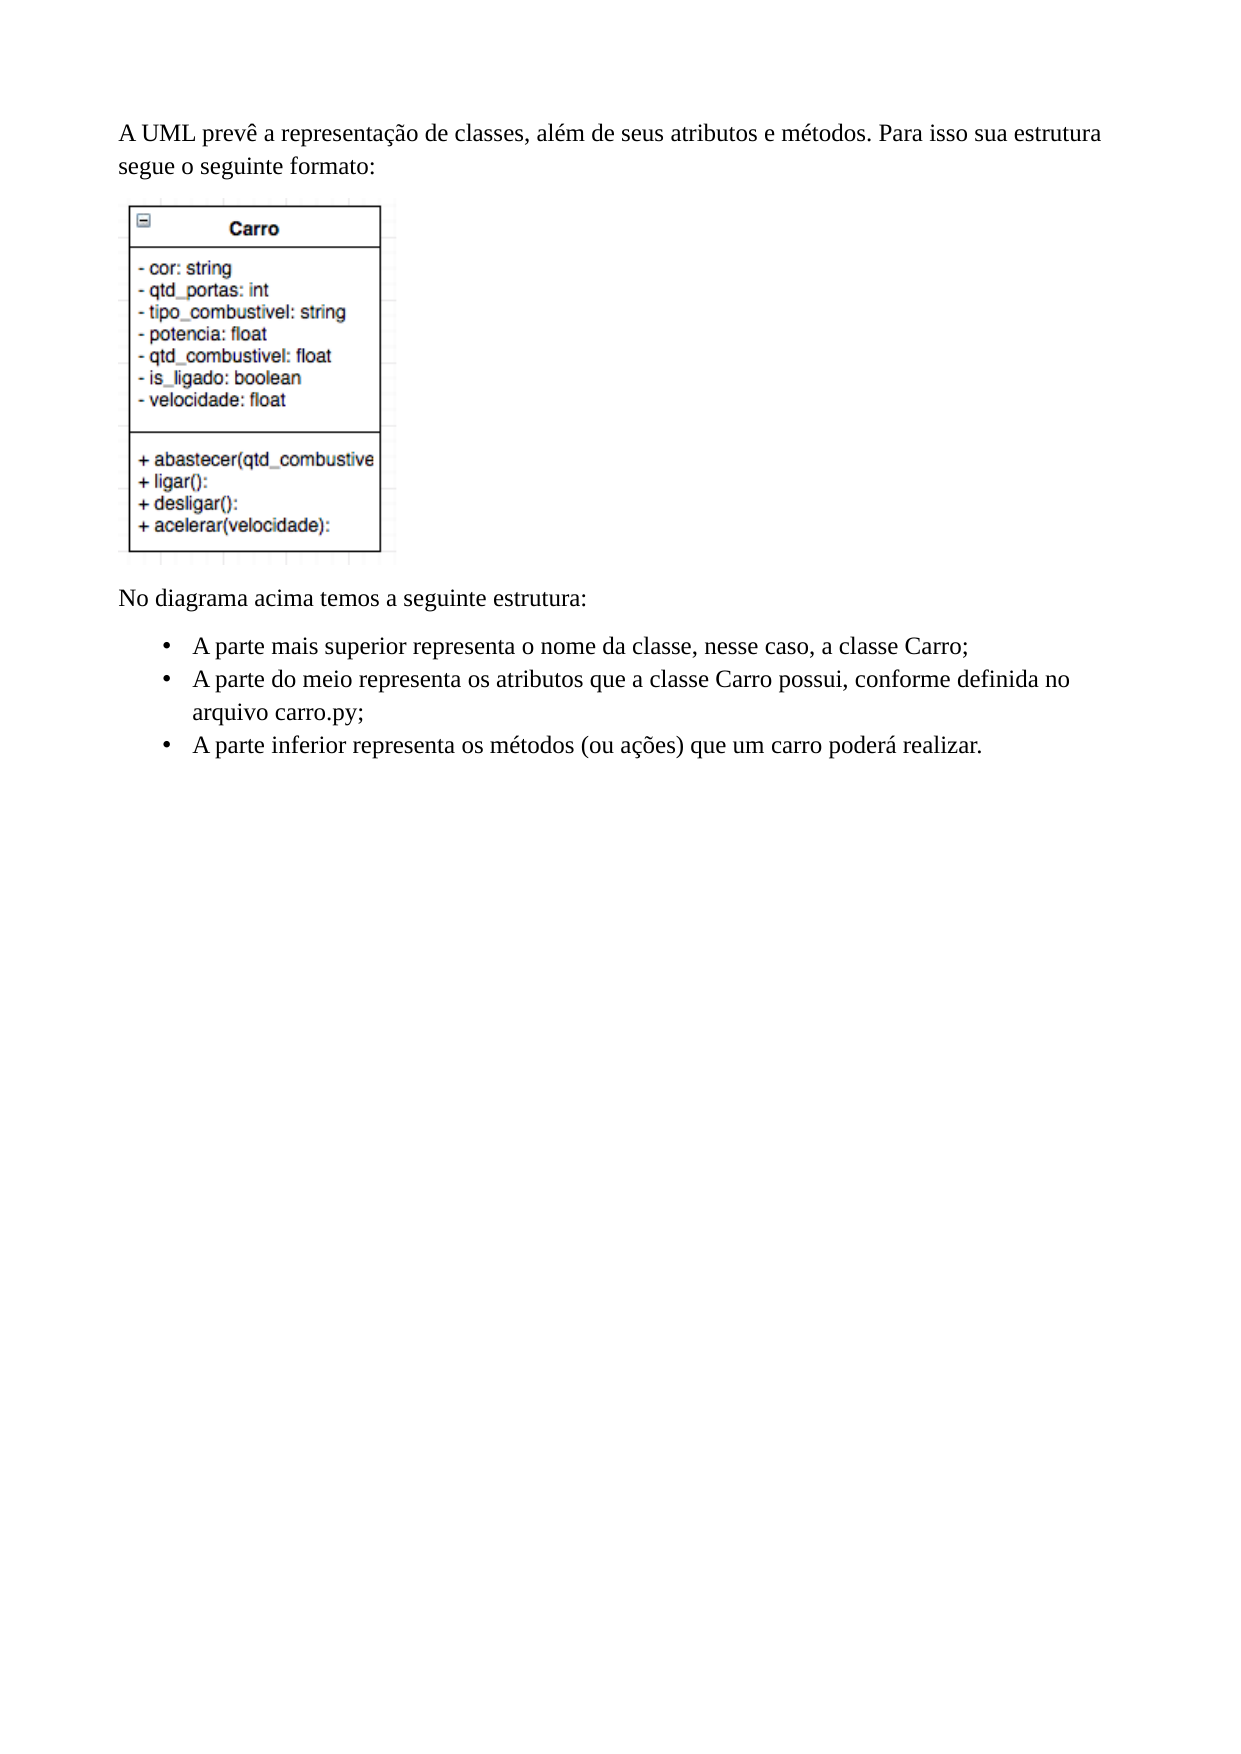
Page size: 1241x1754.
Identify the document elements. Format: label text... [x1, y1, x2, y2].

text A UML prevê a representação de classes, além de seus atributos e métodos. Para isso sua estrutura segue o seguinte formato: [118, 118, 1122, 180]
picture [118, 198, 397, 565]
list A parte inferior representa os métodos (ou ações) que um carro poderá realizar. [162, 730, 1122, 759]
list A parte mais superior representa o nome da classe, nesse caso, a classe Carro; [162, 631, 1122, 659]
list A parte do meio representa os atributos que a classe Carro possui, conforme definida no arquivo carro.py; [162, 664, 1122, 726]
text No diagrama acima temos a seguinte estrutura: [118, 583, 1122, 612]
